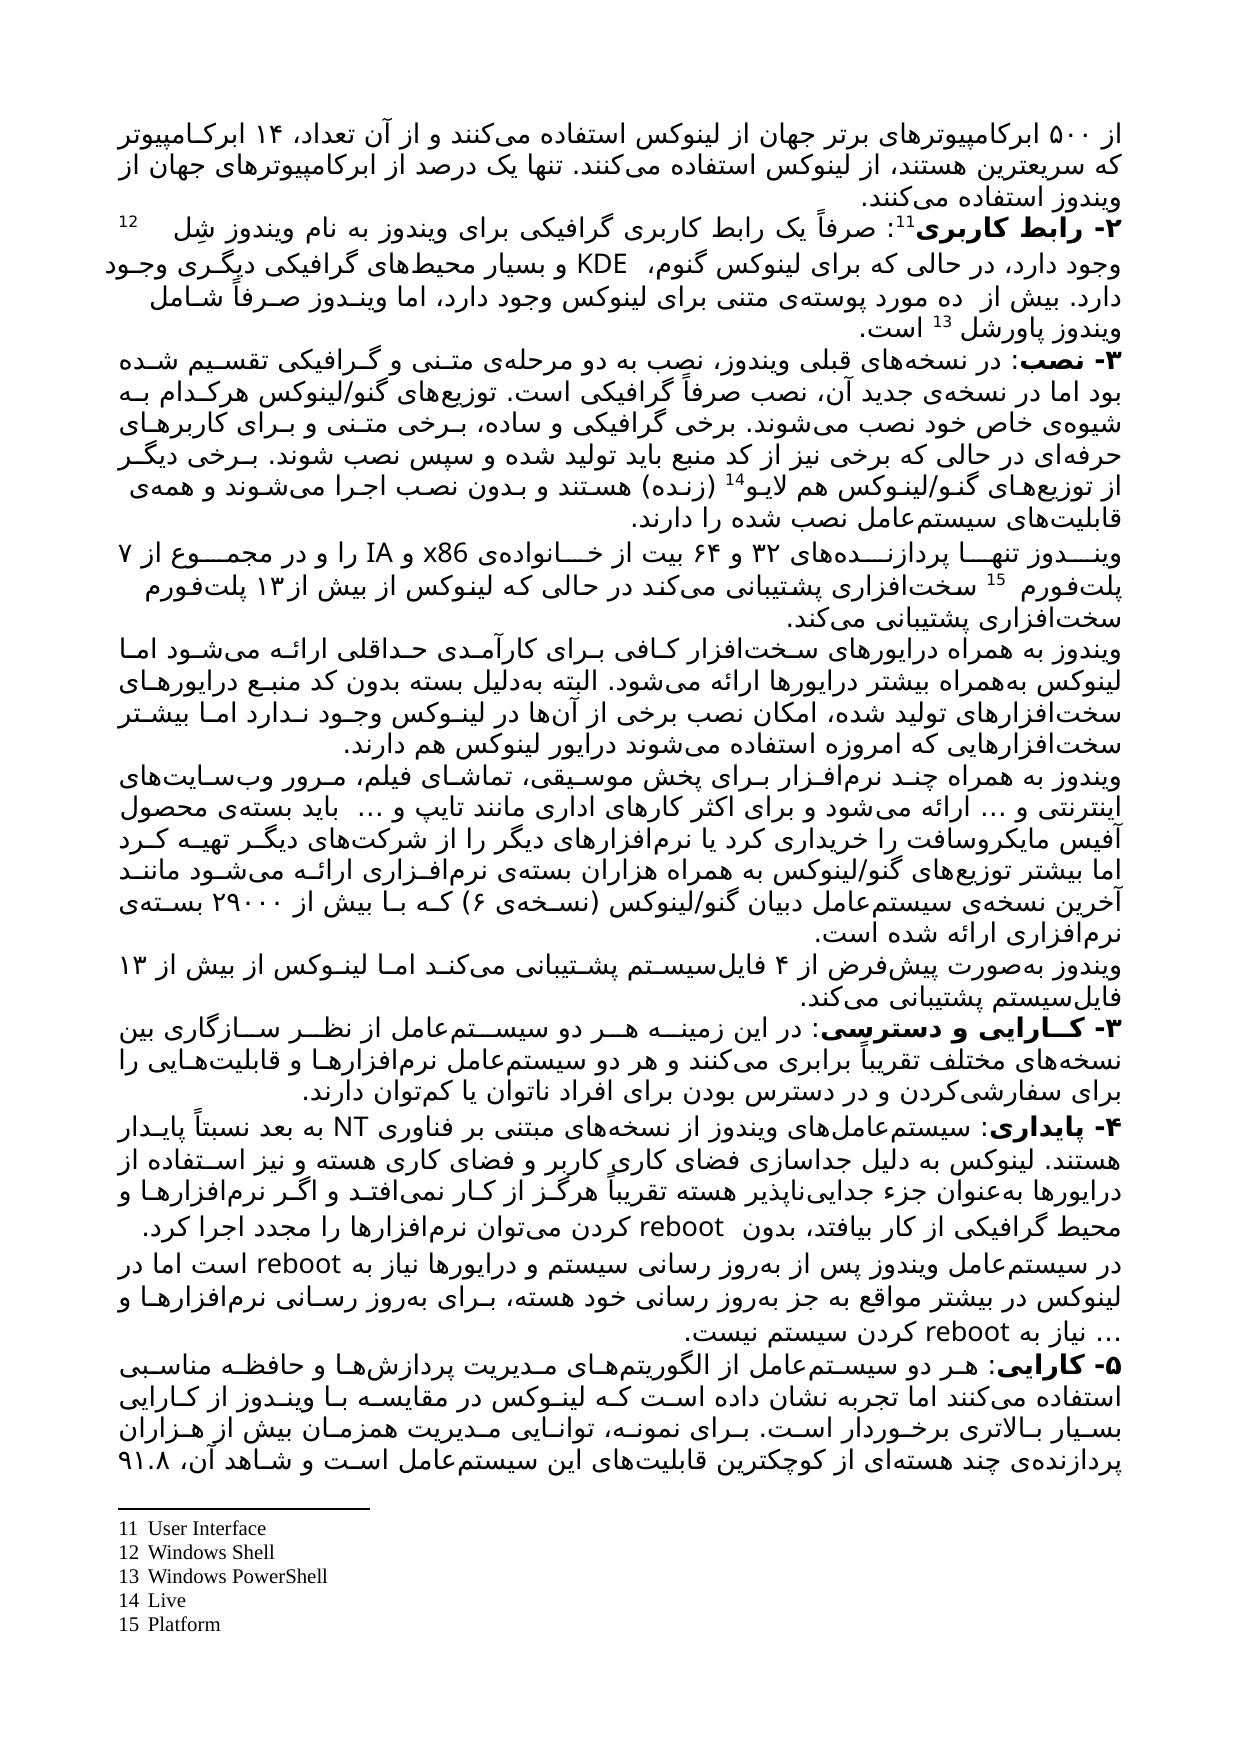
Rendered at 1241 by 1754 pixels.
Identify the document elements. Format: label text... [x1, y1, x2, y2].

text ویندوز به‌صورت پیش‌فرض از ۴ فایل‌سیستم پشتیبانی می‌کند اما لینوکس از بیش از ۱۳ فایل‌سیستم پشتیبانی می‌کند. [118, 949, 1122, 1012]
text ۱- سهم بازار: سهم بازار کامپیوترهای شخصی در ارتباط با ویندوز بیش از ۸۰ درصد است که این موضوع به دلیل ارائه‌ی کامپیوترهای شخصی به همراه ویندوز نصب شده است. درواقع کاربرها در این مورد حق انتخاب ندارند چون در این صورت سود بیشتری به تولیدکننده می‌رسد. در بازار سرورها، بیش از ۷۳ درصد سیستم‌عامل سرورهای ثبت شده (در وب‌سایت شرکت مایکروسافت) از محصولات مایکروسافت استفاده می‌کنند اما سرورهای ثبت شده‌ی لینوکس بیش از ۲۱ درصد است. وب‌سرورهای موجود در اینترنت آمار متفاوتی ارائه می‌دهند. بیشتر از ۷۱ درصد وب‌سرورها از لینوکس استفاده می‌کنند در صورتی که تنها ۱۶ درصد وب‌سرورها بر پایه‌ی محصولات مایکروسافت است. ۹۱.۸ درصد از ۵۰۰ ابرکامپیوترهای برتر جهان از لینوکس استفاده می‌کنند و از آن تعداد، ۱۴ ابرکامپیوتر که سریعترین هستند، از لینوکس استفاده می‌کنند. تنها یک درصد از ابرکامپیوترهای جهان از ویندوز استفاده می‌کنند. [118, 118, 1122, 213]
text ۵- کارایی: هر دو سیستم‌عامل از الگوریتم‌های مدیریت پردازش‌ها و حافظه مناسبی استفاده می‌کنند اما تجربه نشان داده است که لینوکس در مقایسه با ویندوز از کارایی بسیار بالاتری برخوردار است. برای نمونه، توانایی مدیریت همزمان بیش از هزاران پردازنده‌ی چند هسته‌ای از کوچکترین قابلیت‌های این سیستم‌عامل است و شاهد آن، ۹۱.۸ درصد از ۵۰۰ ابرکامپیوترهای برتر جهان است که از لینوکس استفاده می‌کنند. [118, 1349, 1122, 1476]
text Live [118, 1588, 1122, 1612]
text ۴- پایداری: سیستم‌عامل‌های ویندوز از نسخه‌های مبتنی بر فناوری NT به بعد نسبتاً پایدار هستند. لینوکس به دلیل جداسازی فضای کاری کاربر و فضای کاری هسته و نیز استفاده از درایورها به‌عنوان جزء جدایی‌ناپذیر هسته تقریباً هرگز از کار نمی‌افتد و اگر نرم‌افزارها و محیط گرافیکی از کار بیافتد، بدون reboot کردن می‌توان نرم‌افزارها را مجدد اجرا کرد. [118, 1107, 1122, 1244]
text User Interface [118, 1516, 1122, 1539]
text Windows Shell [118, 1539, 1122, 1564]
text ویندوز به همراه درایورهای سخت‌افزار کافی برای کارآمدی حداقلی ارائه می‌شود اما لینوکس به‌همراه بیشتر درایورها ارائه می‌شود. البته به‌دلیل بسته بدون کد منبع درایورهای سخت‌افزارهای تولید شده، امکان نصب برخی از آن‌ها در لینوکس وجود ندارد اما بیشتر سخت‌افزارهایی که امروزه استفاده می‌شوند درایور لینوکس هم دارند. [118, 634, 1122, 760]
text ویندوز تنها پردازنده‌های ۳۲ و ۶۴ بیت از خانواده‌ی x86 و IA را و در مجموع از ۷ پلت‌فورم سخت‌افزاری پشتیبانی می‌کند در حالی که لینوکس از بیش از ۱۳ پلت‌فورم سخت‌افزاری پشتیبانی می‌کند. [118, 534, 1122, 634]
text ۳- کارایی و دسترسی: در این زمینه هر دو سیستم‌عامل از نظر سازگاری بین نسخه‌های مختلف تقریباً برابری می‌کنند و هر دو سیستم‌عامل نرم‌افزارها و قابلیت‌هایی را برای سفارشی‌کردن و در دسترس بودن برای افراد ناتوان یا کم‌توان دارند. [118, 1012, 1122, 1107]
text ۳- نصب: در نسخه‌های قبلی ویندوز، نصب به دو مرحله‌ی متنی و گرافیکی تقسیم شده بود اما در نسخه‌ی جدید آن، نصب صرفاً گرافیکی است. توزیع‌های گنو/لینوکس هرکدام به شیوه‌ی خاص خود نصب می‌شوند. برخی گرافیکی و ساده، برخی متنی و برای کاربرهای حرفه‌ای در حالی که برخی نیز از کد منبع باید تولید شده و سپس نصب شوند. برخی دیگر از توزیع‌های گنو/لینوکس هم لایو (زنده) هستند و بدون نصب اجرا می‌شوند و همه‌ی قابلیت‌های سیستم‌عامل نصب شده را دارند. [118, 344, 1122, 534]
text Windows PowerShell [118, 1564, 1122, 1588]
text Platform [118, 1612, 1122, 1636]
text ویندوز به همراه چند نرم‌افزار برای پخش موسیقی، تماشای فیلم، مرور وب‌سایت‌های اینترنتی و … ارائه می‌شود و برای اکثر کارهای اداری مانند تایپ و … باید بسته‌ی محصول آفیس مایکروسافت را خریداری کرد یا نرم‌افزارهای دیگر را از شرکت‌های دیگر تهیه کرد اما بیشتر توزیع‌های گنو/لینوکس به همراه هزاران بسته‌ی نرم‌افزاری ارائه می‌شود مانند آخرین نسخه‌ی سیستم‌عامل دبیان گنو/لینوکس (نسخه‌ی ۶) که با بیش از ۲۹۰۰۰ بسته‌ی نرم‌افزاری ارائه شده است. [118, 760, 1122, 949]
text در سیستم‌عامل ویندوز پس از به‌روز رسانی سیستم و درایورها نیاز به reboot است اما در لینوکس در بیشتر مواقع به جز به‌روز رسانی خود هسته، برای به‌روز رسانی نرم‌افزارها و … نیاز به reboot کردن سیستم نیست. [118, 1244, 1122, 1349]
text ۲- رابط کاربری: صرفاً یک رابط کاربری گرافیکی برای ویندوز به نام ویندوز شِل وجود دارد، در حالی که برای لینوکس گنوم، KDE و بسیار محیط‌های گرافیکی دیگری وجود دارد. بیش از ده مورد پوسته‌ی متنی برای لینوکس وجود دارد، اما ویندوز صرفاً شامل ویندوز پاورشل است. [118, 213, 1122, 344]
